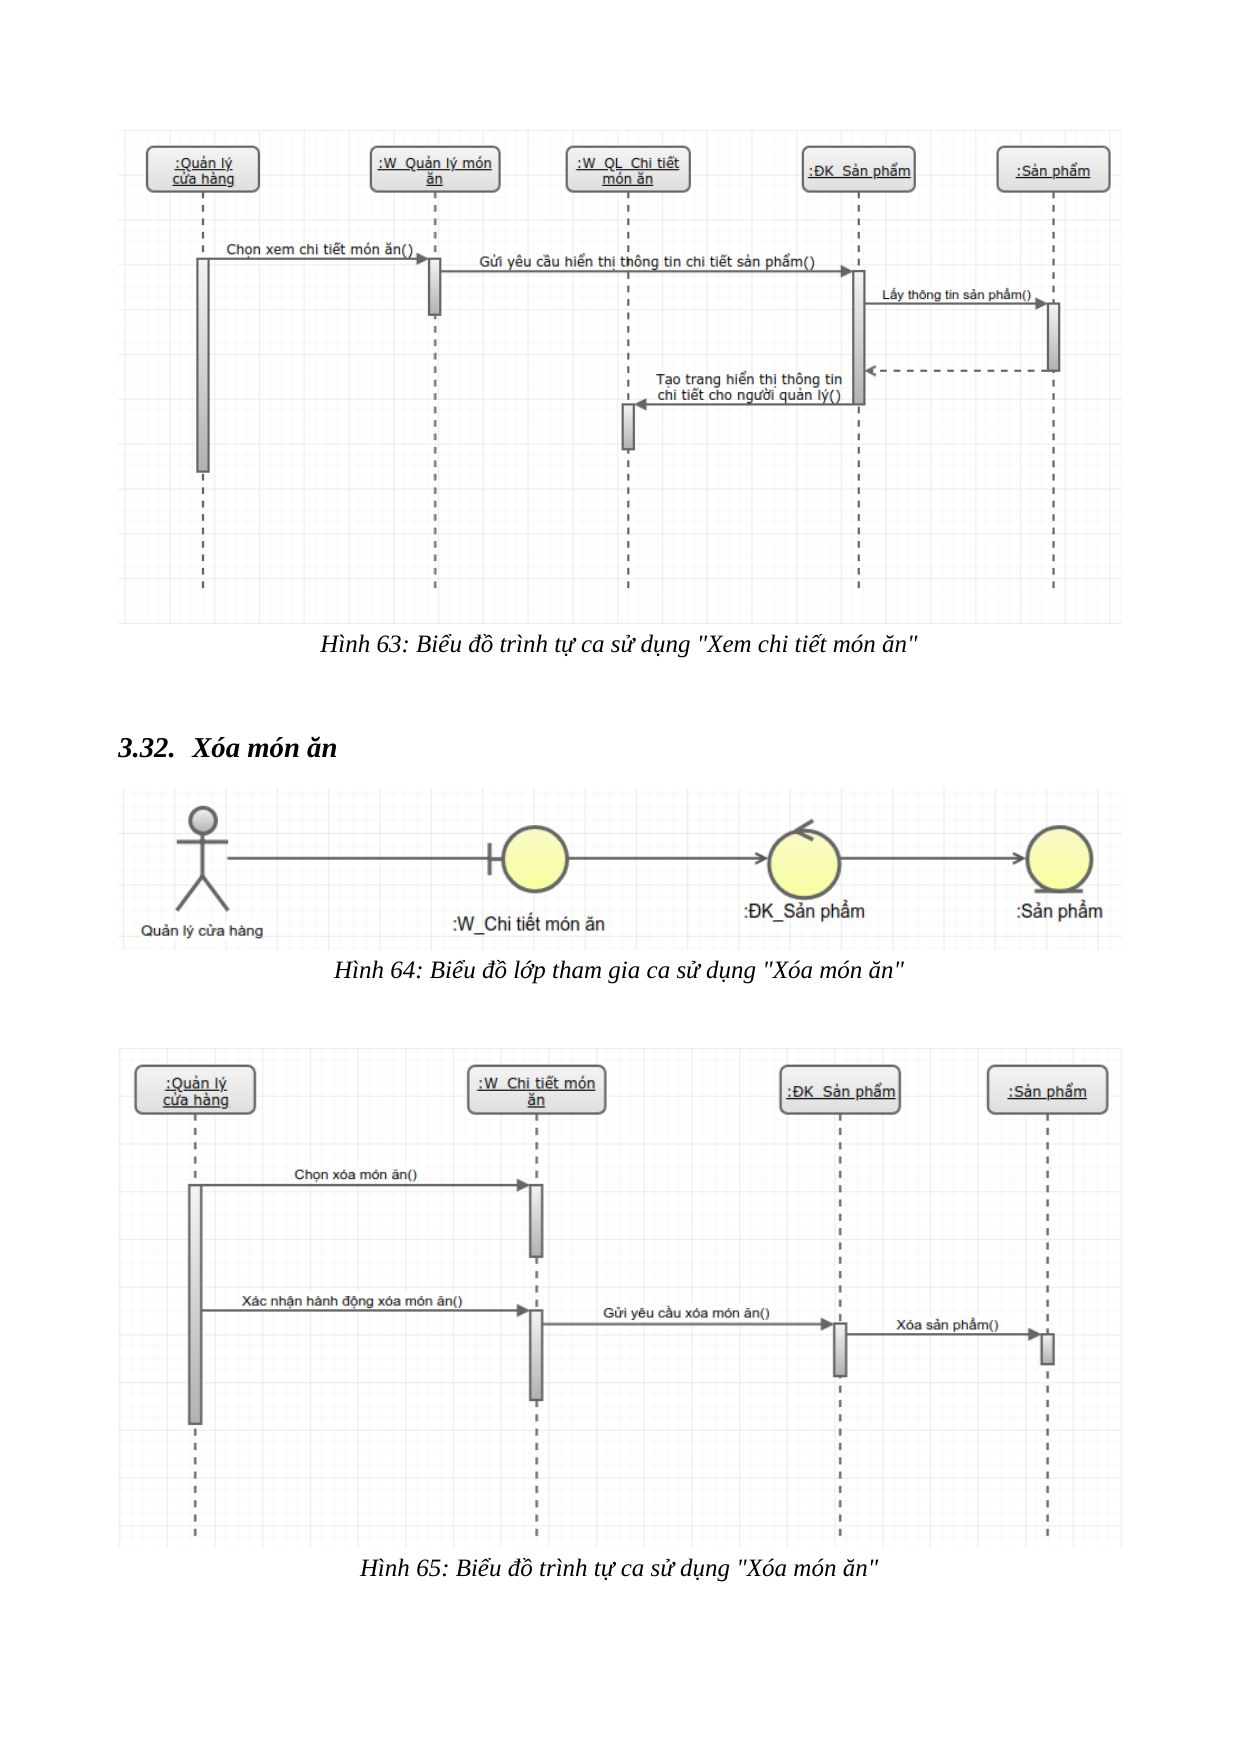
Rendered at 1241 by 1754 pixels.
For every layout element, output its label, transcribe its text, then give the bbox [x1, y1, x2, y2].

picture [118, 788, 1123, 950]
text Hình 63: Biểu đồ trình tự ca sử dụng "Xem chi tiết món ăn" [118, 624, 1122, 658]
text Hình 65: Biểu đồ trình tự ca sử dụng "Xóa món ăn" [118, 1548, 1122, 1582]
text Hình 64: Biểu đồ lớp tham gia ca sử dụng "Xóa món ăn" [118, 950, 1122, 984]
picture [118, 130, 1123, 624]
picture [118, 1048, 1123, 1548]
subtitle Xóa món ăn [118, 731, 1122, 764]
